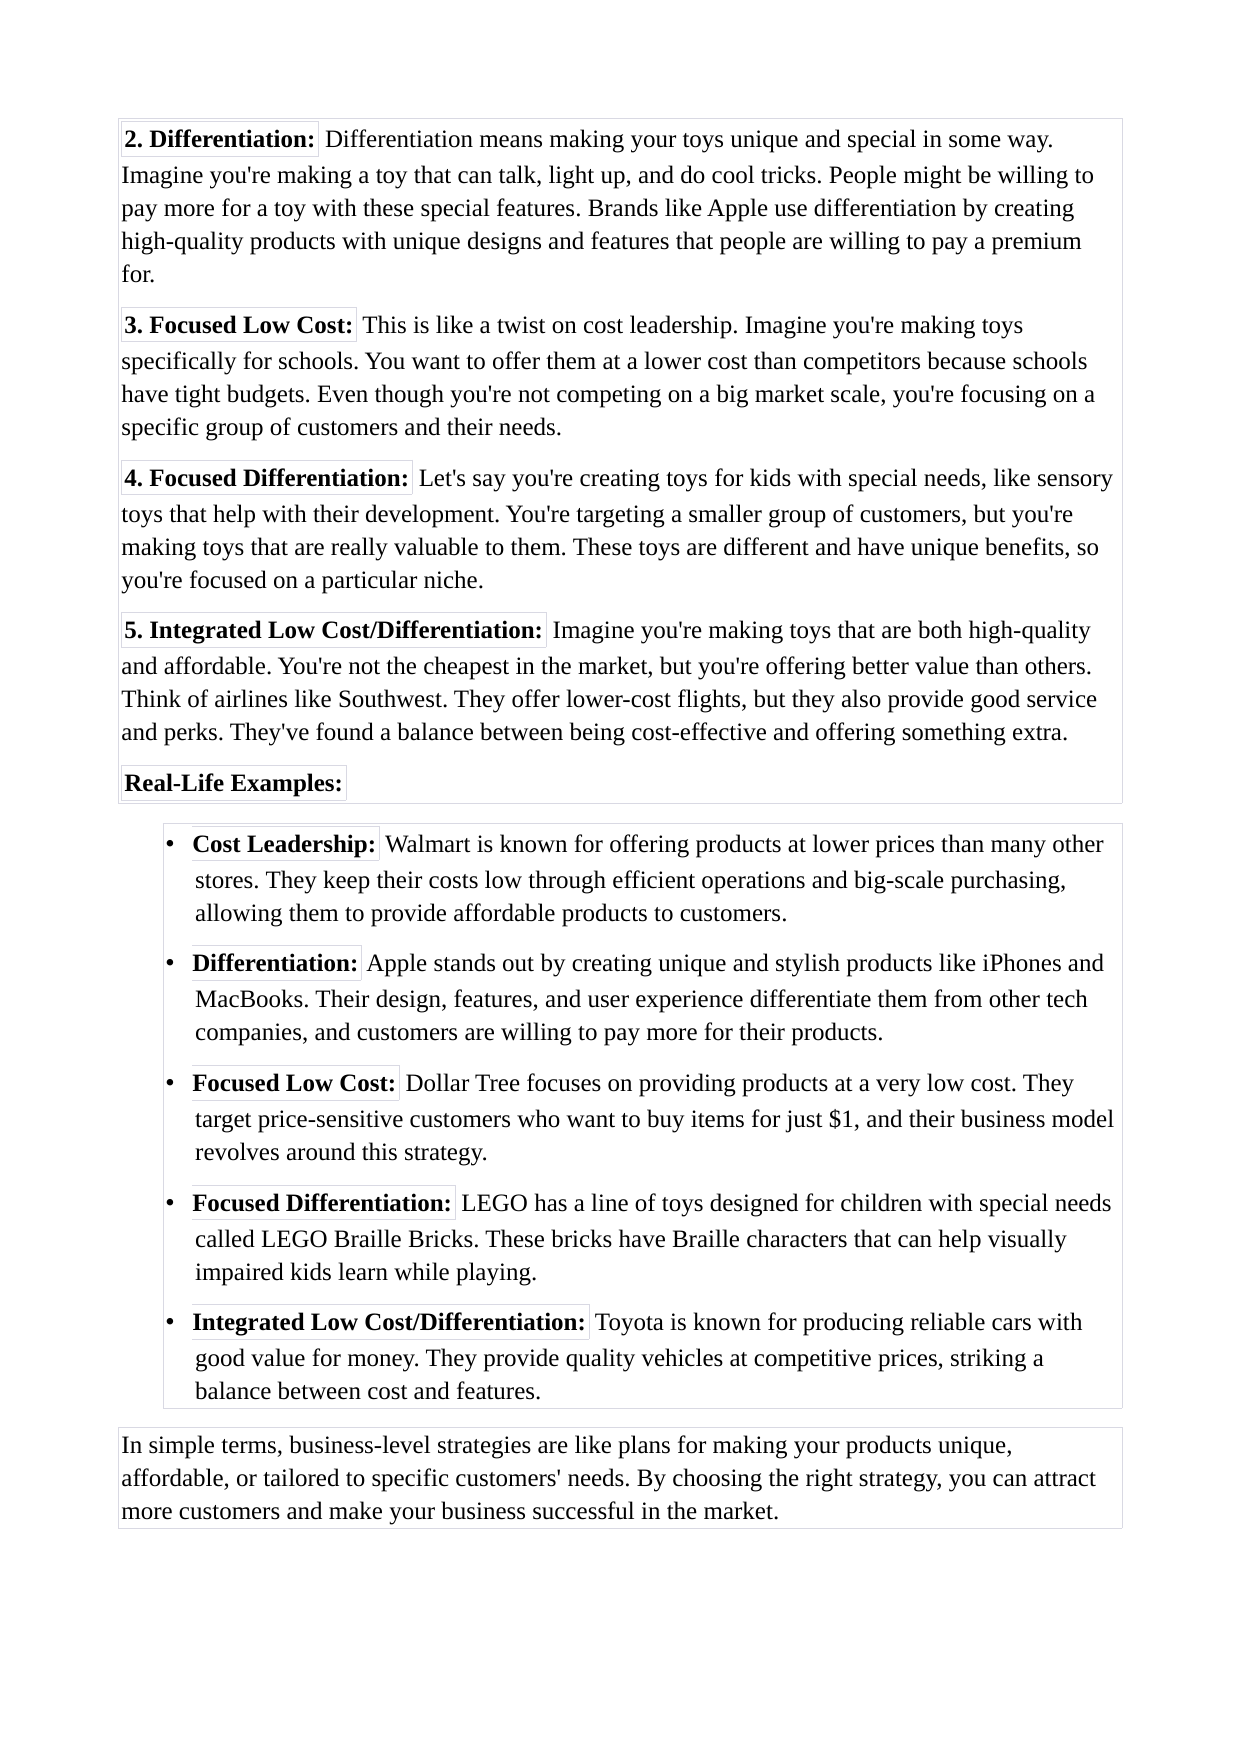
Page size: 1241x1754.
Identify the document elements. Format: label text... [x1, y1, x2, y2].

list Focused Differentiation: LEGO has a line of toys designed for children with special needs called LEGO Braille Bricks. These bricks have Braille characters that can help visually impaired kids learn while playing. [164, 1182, 1122, 1286]
text 5. Integrated Low Cost/Differentiation: Imagine you're making toys that are both high-quality and affordable. You're not the cheapest in the market, but you're offering better value than others. Think of airlines like Southwest. They offer lower-cost flights, but they also provide good service and perks. They've found a balance between being cost-effective and offering something extra. [119, 609, 1122, 746]
text 2. Differentiation: Differentiation means making your toys unique and special in some way. Imagine you're making a toy that can talk, light up, and do cool tricks. People might be willing to pay more for a toy with these special features. Brands like Apple use differentiation by creating high-quality products with unique designs and features that people are willing to pay a premium for. [119, 119, 1122, 288]
text 4. Focused Differentiation: Let's say you're creating toys for kids with special needs, like sensory toys that help with their development. You're targeting a smaller group of customers, but you're making toys that are really valuable to them. These toys are different and have unique benefits, so you're focused on a particular niche. [119, 457, 1122, 593]
text 3. Focused Low Cost: This is like a twist on cost leadership. Imagine you're making toys specifically for schools. You want to offer them at a lower cost than competitors because schools have tight budgets. Even though you're not competing on a big market scale, you're focusing on a specific group of customers and their needs. [119, 304, 1122, 441]
list Focused Low Cost: Dollar Tree focuses on providing products at a very low cost. They target price-sensitive customers who want to buy items for just $1, and their business model revolves around this strategy. [164, 1062, 1122, 1166]
list Integrated Low Cost/Differentiation: Toyota is known for producing reliable cars with good value for money. They provide quality vehicles at competitive prices, striking a balance between cost and features. [164, 1301, 1122, 1408]
text Real-Life Examples: [119, 762, 1122, 803]
text In simple terms, business-level strategies are like plans for making your products unique, affordable, or tailored to specific customers' needs. By choosing the right strategy, you can attract more customers and make your business successful in the market. [119, 1428, 1122, 1528]
list Cost Leadership: Walmart is known for offering products at lower prices than many other stores. They keep their costs low through efficient operations and big-scale purchasing, allowing them to provide affordable products to customers. [164, 824, 1122, 926]
list Differentiation: Apple stands out by creating unique and stylish products like iPhones and MacBooks. Their design, features, and user experience differentiate them from other tech companies, and customers are willing to pay more for their products. [164, 942, 1122, 1046]
